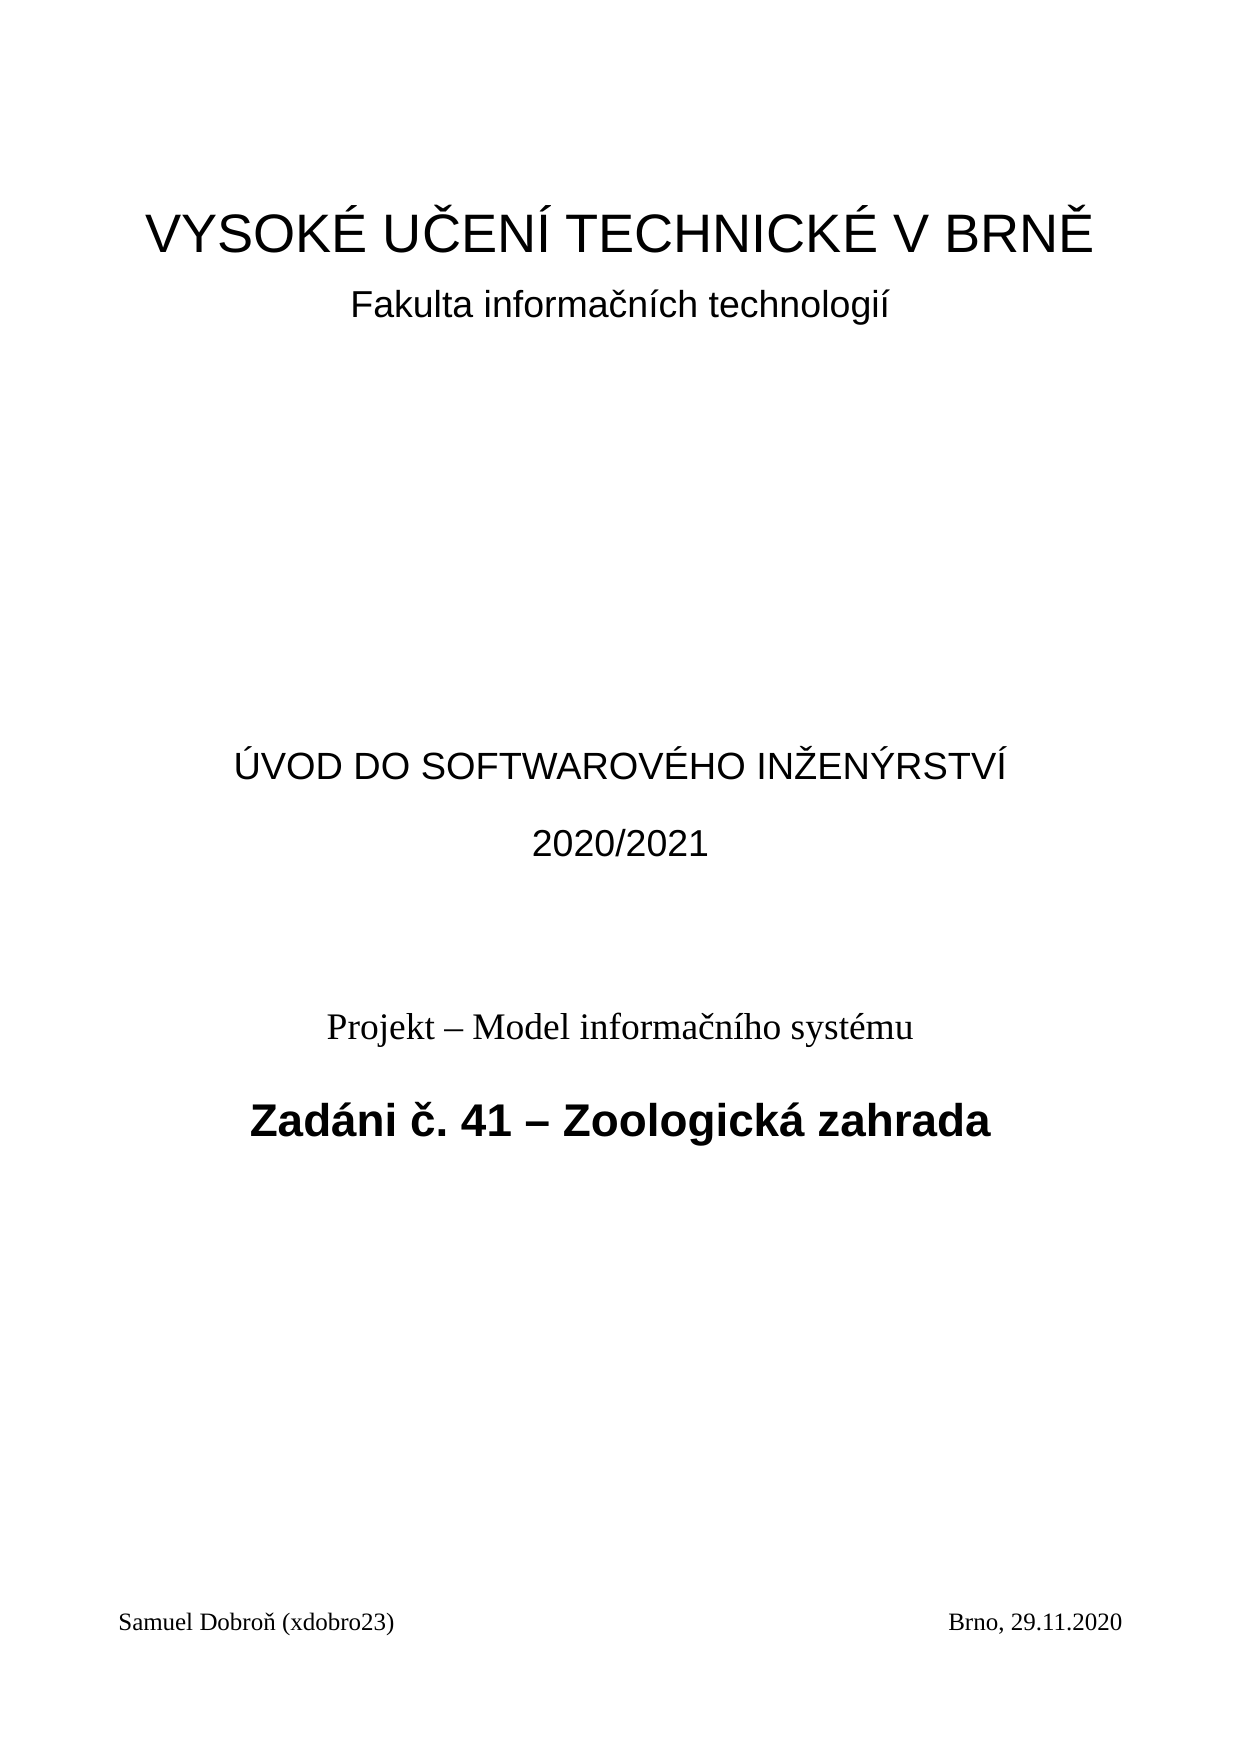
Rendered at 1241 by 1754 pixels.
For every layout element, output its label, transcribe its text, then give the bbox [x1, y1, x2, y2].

title VYSOKÉ UČENÍ TECHNICKÉ V BRNĚ [118, 201, 1122, 264]
subtitle 2020/2021 [118, 821, 1122, 864]
subtitle Fakulta informačních technologií [118, 282, 1122, 326]
text Projekt – Model informačního systému [118, 1005, 1122, 1048]
subtitle Zadáni č. 41 – Zoologická zahrada [118, 1094, 1122, 1147]
subtitle ÚVOD DO SOFTWAROVÉHO INŽENÝRSTVÍ [118, 744, 1122, 787]
